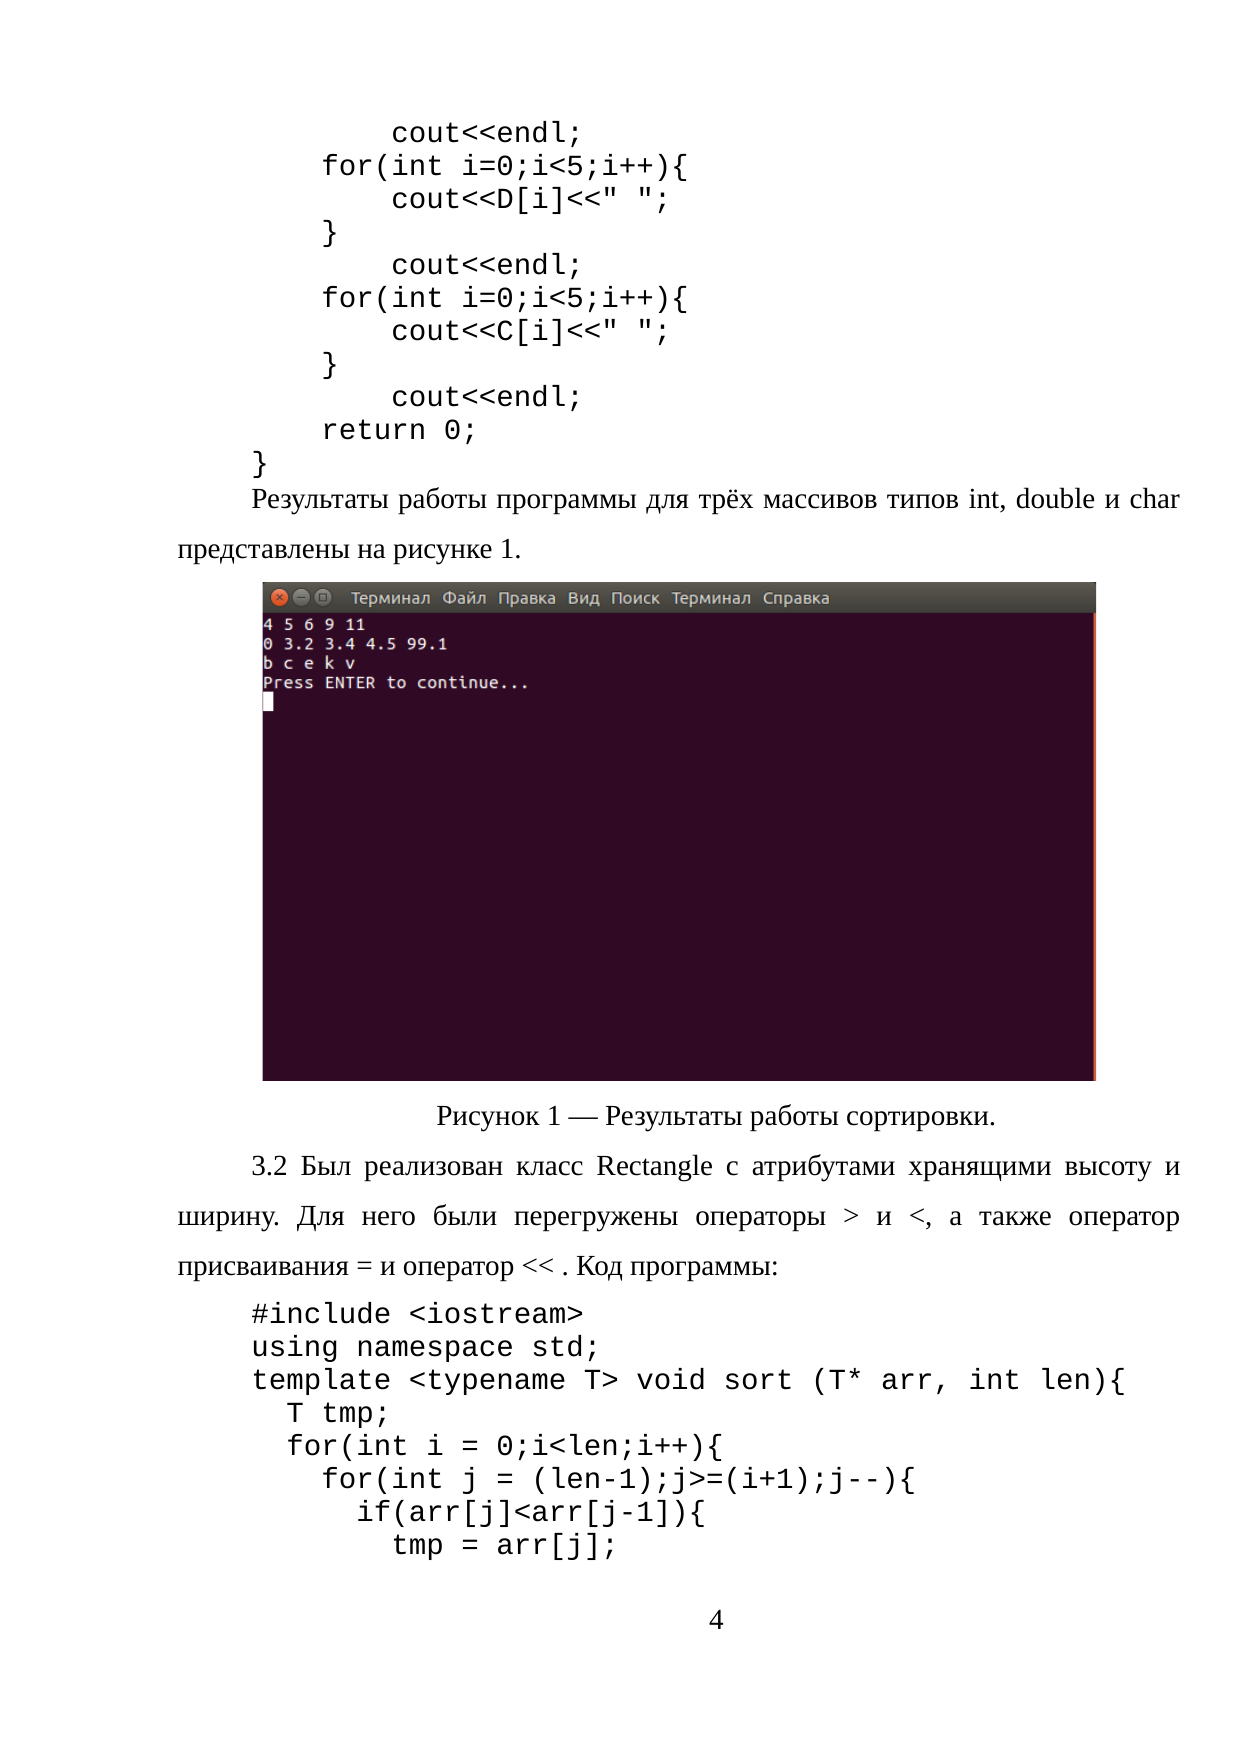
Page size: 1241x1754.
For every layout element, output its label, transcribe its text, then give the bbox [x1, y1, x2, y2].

text cout<<endl; [177, 382, 1181, 415]
text T tmp; [177, 1398, 1181, 1431]
text 3.2 Был реализован класс Rectangle с атрибутами хранящими высоту и ширину. Для него были перегружены операторы > и <, а также оператор присваивания = и оператор << . Код программы: [177, 1148, 1181, 1282]
text } [177, 448, 1181, 481]
text Результаты работы программы для трёх массивов типов int, double и char представлены на рисунке 1. [177, 481, 1181, 565]
text return 0; [177, 415, 1181, 448]
text Рисунок 1 — Результаты работы сортировки. [177, 582, 1181, 1131]
text for(int j = (len-1);j>=(i+1);j--){ [177, 1464, 1181, 1497]
text template <typename T> void sort (T* arr, int len){ [177, 1365, 1181, 1398]
text cout<<C[i]<<" "; [177, 316, 1181, 349]
text tmp = arr[j]; [177, 1530, 1181, 1563]
text using namespace std; [177, 1332, 1181, 1365]
text for(int i = 0;i<len;i++){ [177, 1431, 1181, 1464]
text cout<<endl; [177, 250, 1181, 283]
text #include <iostream> [177, 1299, 1181, 1332]
text cout<<D[i]<<" "; [177, 184, 1181, 217]
text if(arr[j]<arr[j-1]){ [177, 1497, 1181, 1530]
text } [177, 217, 1181, 250]
text } [177, 349, 1181, 382]
text for(int i=0;i<5;i++){ [177, 283, 1181, 316]
text cout<<endl; [177, 118, 1181, 151]
picture [262, 582, 1097, 1081]
text for(int i=0;i<5;i++){ [177, 151, 1181, 184]
